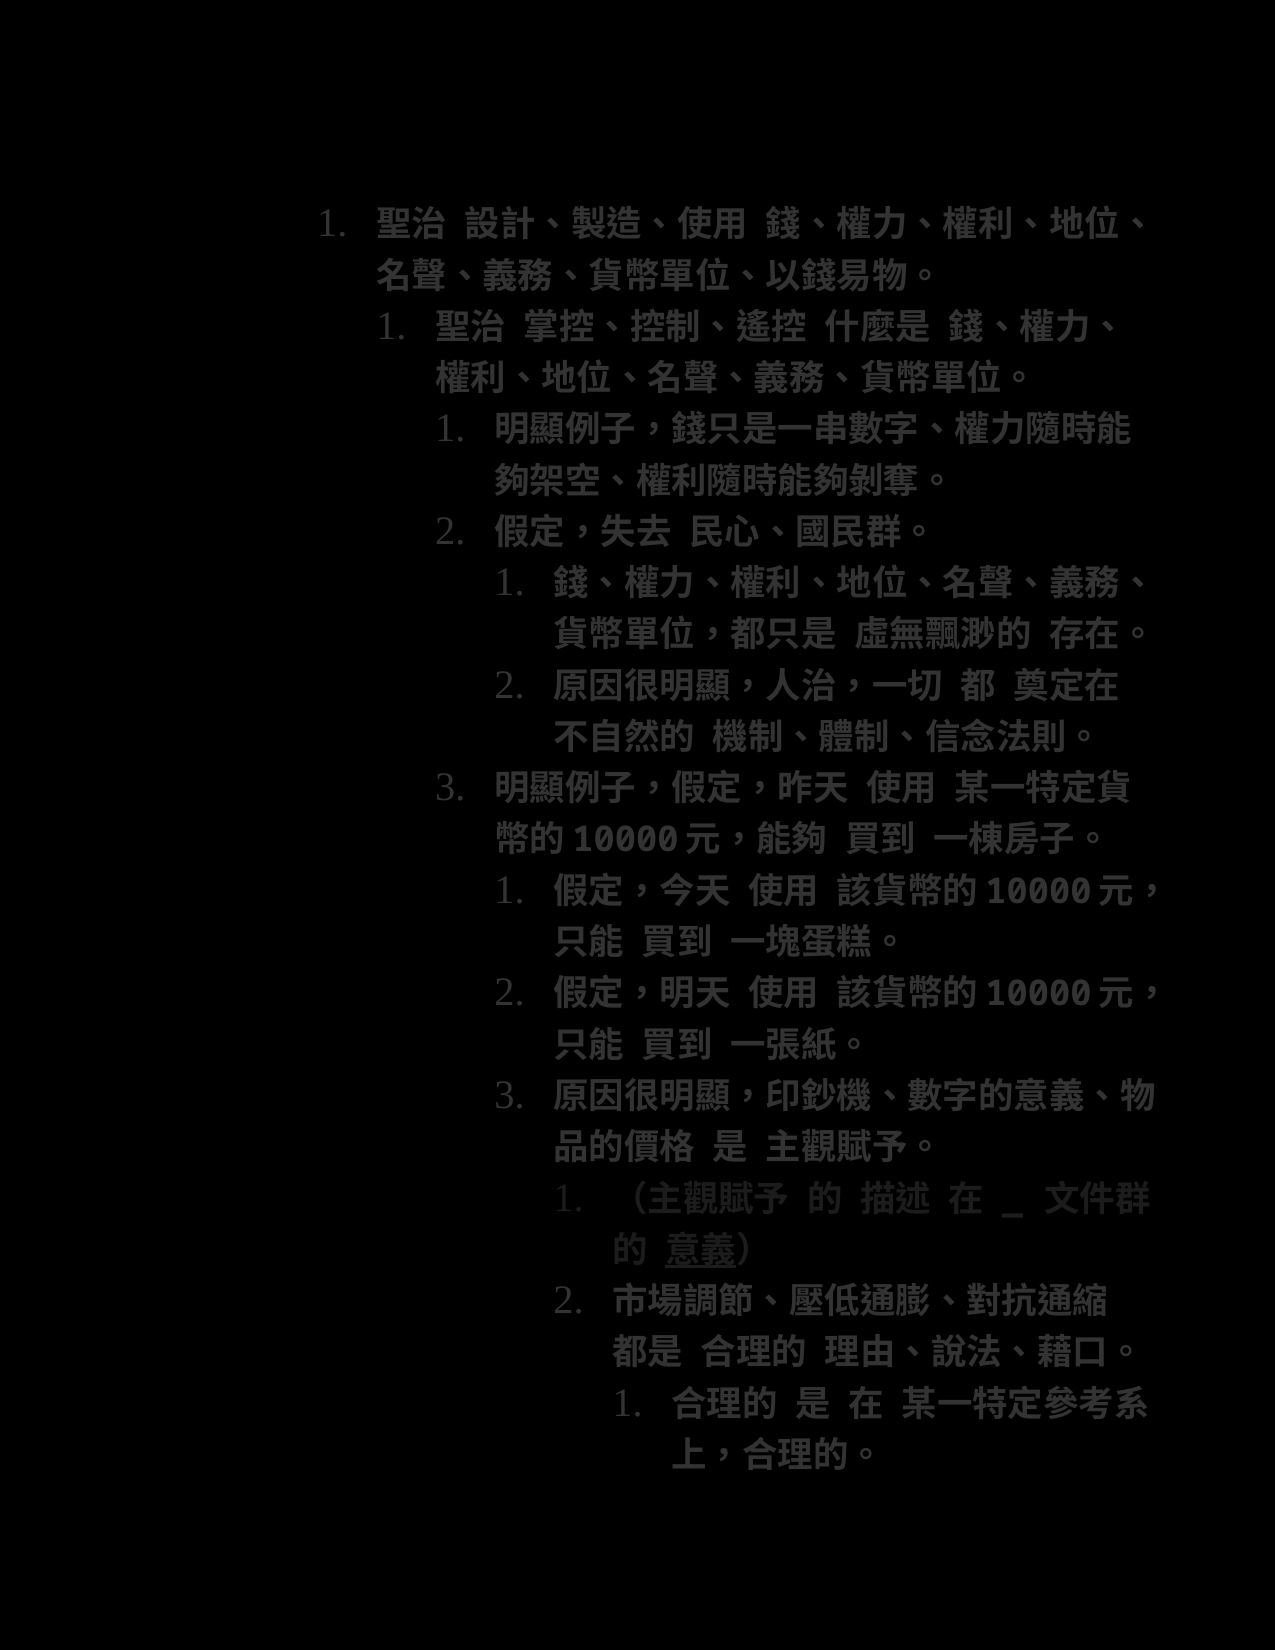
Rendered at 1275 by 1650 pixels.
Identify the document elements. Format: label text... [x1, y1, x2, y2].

list 聖治 設計、製造、使用 錢、權力、權利、地位、名聲、義務、貨幣單位、以錢易物。 [317, 196, 1157, 298]
list 假定，明天 使用 該貨幣的10000元，只能 買到 一張紙。 [494, 965, 1157, 1067]
list 錢、權力、權利、地位、名聲、義務、貨幣單位，都只是 虛無飄渺的 存在。 [494, 554, 1157, 657]
list 假定，今天 使用 該貨幣的10000元，只能 買到 一塊蛋糕。 [494, 862, 1157, 965]
list （主觀賦予 的 描述 在 _ 文件群的 意義） [553, 1170, 1157, 1272]
list 明顯例子，假定，昨天 使用 某一特定貨幣的10000元，能夠 買到 一棟房子。 [435, 759, 1157, 862]
list 原因很明顯，人治，一切 都 奠定在 不自然的 機制、體制、信念法則。 [494, 657, 1157, 759]
list 原因很明顯，印鈔機、數字的意義、物品的價格 是 主觀賦予。 [494, 1067, 1157, 1170]
list 市場調節、壓低通膨、對抗通縮 都是 合理的 理由、說法、藉口。 [553, 1272, 1157, 1375]
list 聖治 掌控、控制、遙控 什麼是 錢、權力、權利、地位、名聲、義務、貨幣單位。 [376, 298, 1157, 401]
list 假定，失去 民心、國民群。 [435, 503, 1157, 554]
list 合理的 是 在 某一特定參考系 上，合理的。 [612, 1375, 1157, 1477]
list 明顯例子，錢只是一串數字、權力隨時能夠架空、權利隨時能夠剝奪。 [435, 401, 1157, 503]
